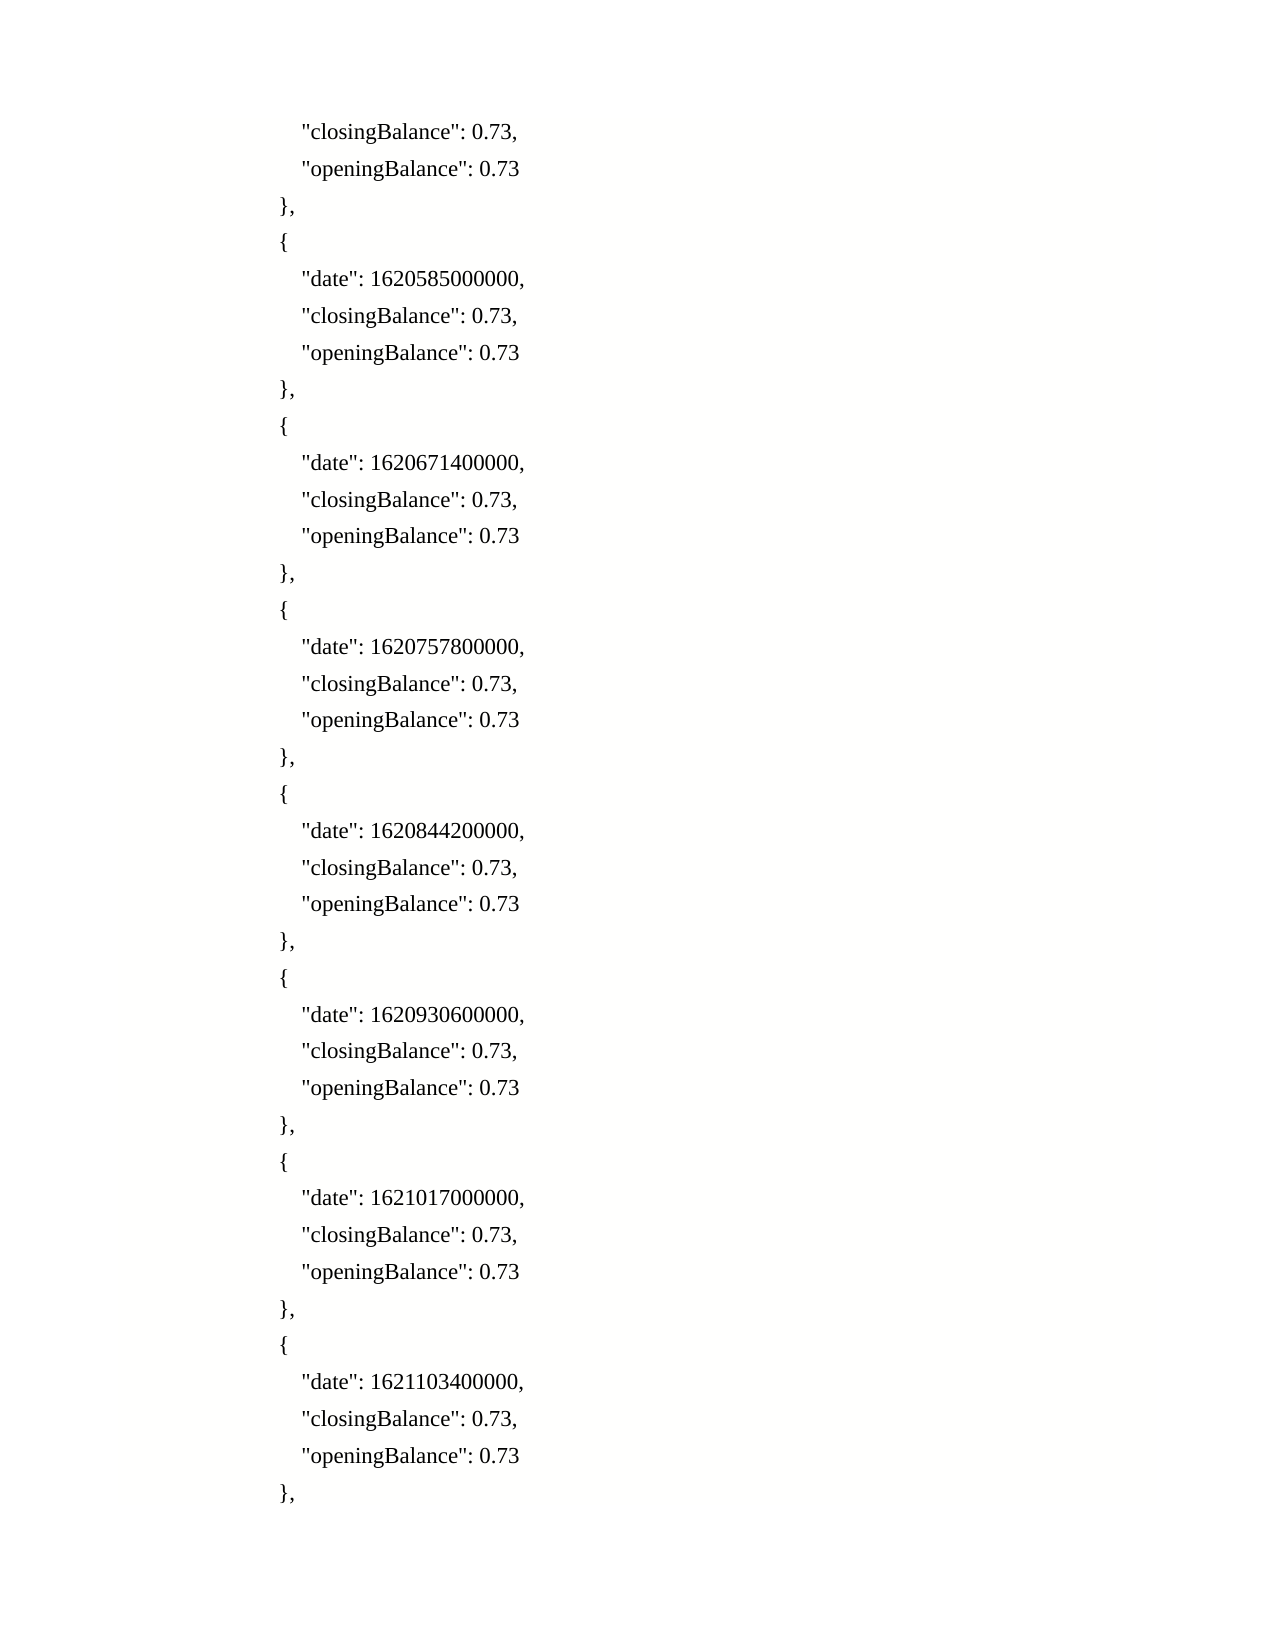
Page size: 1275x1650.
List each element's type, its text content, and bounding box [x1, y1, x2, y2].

text "date": 1620844200000, [118, 817, 1157, 843]
text "closingBalance": 0.73, [118, 302, 1157, 328]
text "openingBalance": 0.73 [118, 155, 1157, 181]
text "date": 1621017000000, [118, 1184, 1157, 1211]
text { [118, 596, 1157, 622]
text "closingBalance": 0.73, [118, 1221, 1157, 1248]
text }, [118, 1111, 1157, 1137]
text "openingBalance": 0.73 [118, 1074, 1157, 1101]
text { [118, 1148, 1157, 1174]
text { [118, 780, 1157, 806]
text "closingBalance": 0.73, [118, 670, 1157, 696]
text }, [118, 376, 1157, 402]
text "date": 1620757800000, [118, 633, 1157, 659]
text "openingBalance": 0.73 [118, 339, 1157, 365]
text "closingBalance": 0.73, [118, 118, 1157, 144]
text { [118, 228, 1157, 255]
text "date": 1621103400000, [118, 1368, 1157, 1395]
text "closingBalance": 0.73, [118, 1037, 1157, 1064]
text { [118, 964, 1157, 990]
text "openingBalance": 0.73 [118, 1258, 1157, 1284]
text "date": 1620671400000, [118, 449, 1157, 475]
text "date": 1620930600000, [118, 1001, 1157, 1027]
text }, [118, 1295, 1157, 1321]
text }, [118, 927, 1157, 953]
text "date": 1620585000000, [118, 265, 1157, 292]
text "openingBalance": 0.73 [118, 1442, 1157, 1468]
text "closingBalance": 0.73, [118, 853, 1157, 880]
text { [118, 412, 1157, 439]
text "openingBalance": 0.73 [118, 890, 1157, 917]
text }, [118, 559, 1157, 586]
text { [118, 1332, 1157, 1358]
text "openingBalance": 0.73 [118, 523, 1157, 549]
text }, [118, 192, 1157, 218]
text "openingBalance": 0.73 [118, 706, 1157, 733]
text "closingBalance": 0.73, [118, 486, 1157, 512]
text "closingBalance": 0.73, [118, 1405, 1157, 1431]
text }, [118, 743, 1157, 769]
text }, [118, 1479, 1157, 1505]
